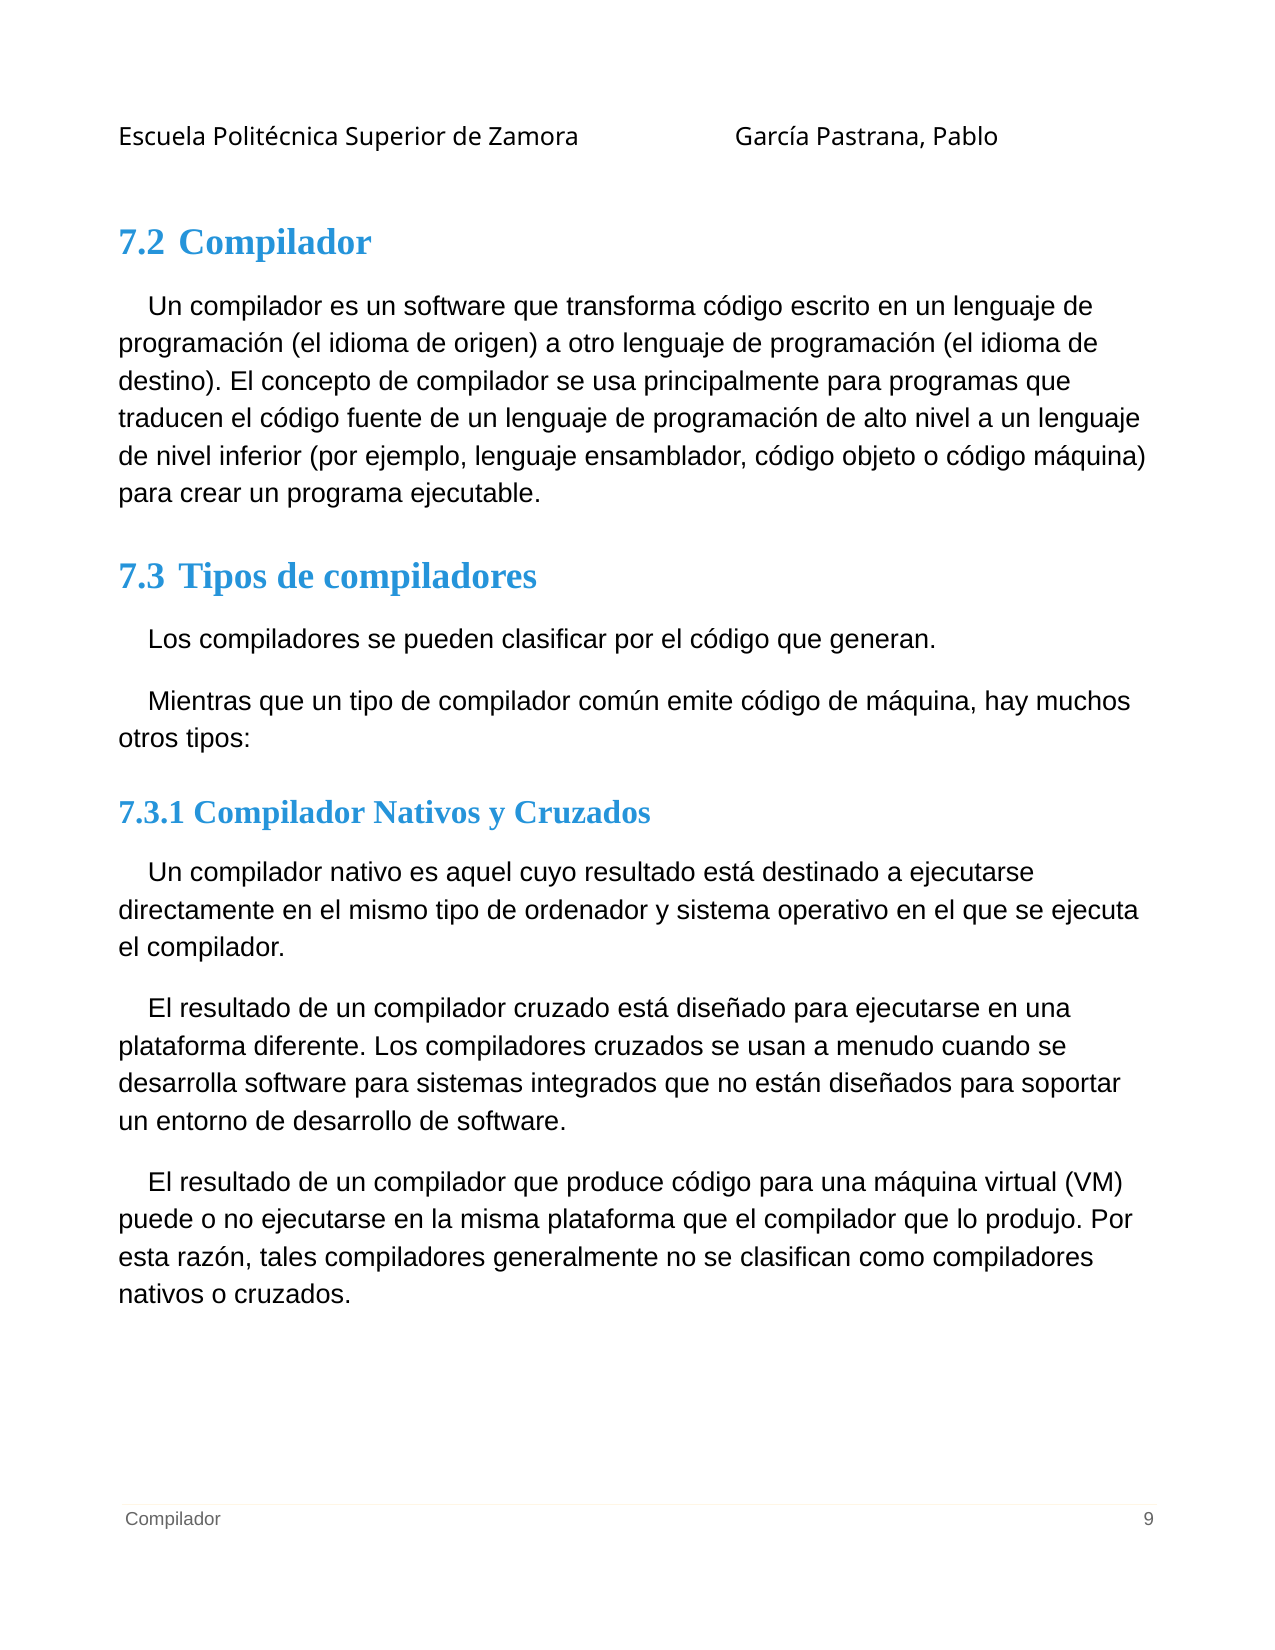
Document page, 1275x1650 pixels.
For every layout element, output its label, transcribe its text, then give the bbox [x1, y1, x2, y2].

text Un compilador es un software que transforma código escrito en un lenguaje de programación (el idioma de origen) a otro lenguaje de programación (el idioma de destino). El concepto de compilador se usa principalmente para programas que traducen el código fuente de un lenguaje de programación de alto nivel a un lenguaje de nivel inferior (por ejemplo, lenguaje ensamblador, código objeto o código máquina) para crear un programa ejecutable. [118, 290, 1157, 508]
subtitle Compilador [118, 220, 1157, 263]
text Un compilador nativo es aquel cuyo resultado está destinado a ejecutarse directamente en el mismo tipo de ordenador y sistema operativo en el que se ejecuta el compilador. [118, 856, 1157, 962]
text Mientras que un tipo de compilador común emite código de máquina, hay muchos otros tipos: [118, 684, 1157, 753]
text Los compiladores se pueden clasificar por el código que generan. [118, 623, 1157, 655]
subtitle Compilador Nativos y Cruzados [118, 792, 1157, 830]
subtitle Tipos de compiladores [118, 553, 1157, 596]
text El resultado de un compilador que produce código para una máquina virtual (VM) puede o no ejecutarse en la misma plataforma que el compilador que lo produjo. Por esta razón, tales compiladores generalmente no se clasifican como compiladores nativos o cruzados. [118, 1166, 1157, 1310]
text El resultado de un compilador cruzado está diseñado para ejecutarse en una plataforma diferente. Los compiladores cruzados se usan a menudo cuando se desarrolla software para sistemas integrados que no están diseñados para soportar un entorno de desarrollo de software. [118, 992, 1157, 1136]
